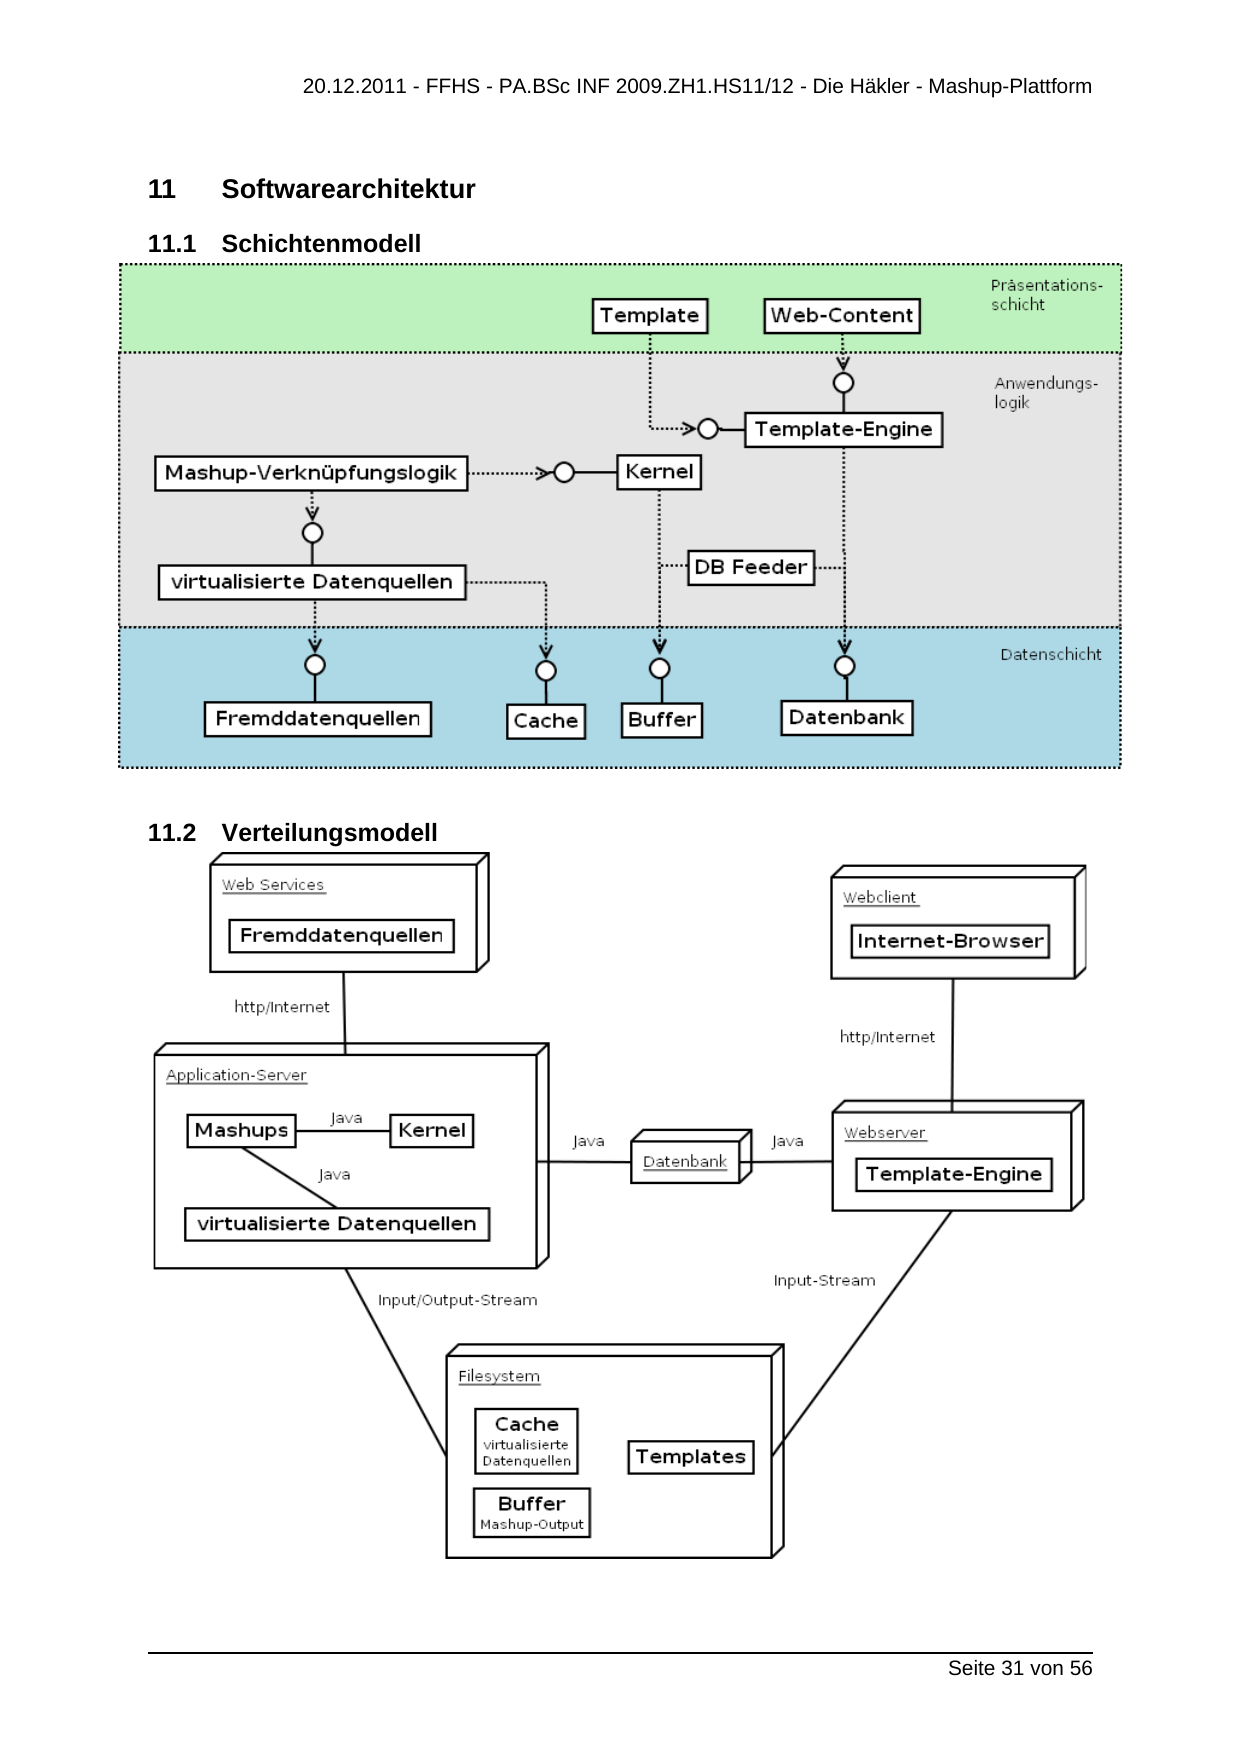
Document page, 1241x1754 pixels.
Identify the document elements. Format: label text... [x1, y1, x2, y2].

picture [118, 263, 1123, 769]
subtitle Schichtenmodell [148, 229, 1093, 258]
subtitle Softwarearchitektur [148, 173, 1093, 204]
subtitle Verteilungsmodell [148, 818, 1093, 846]
picture [153, 852, 1087, 1559]
